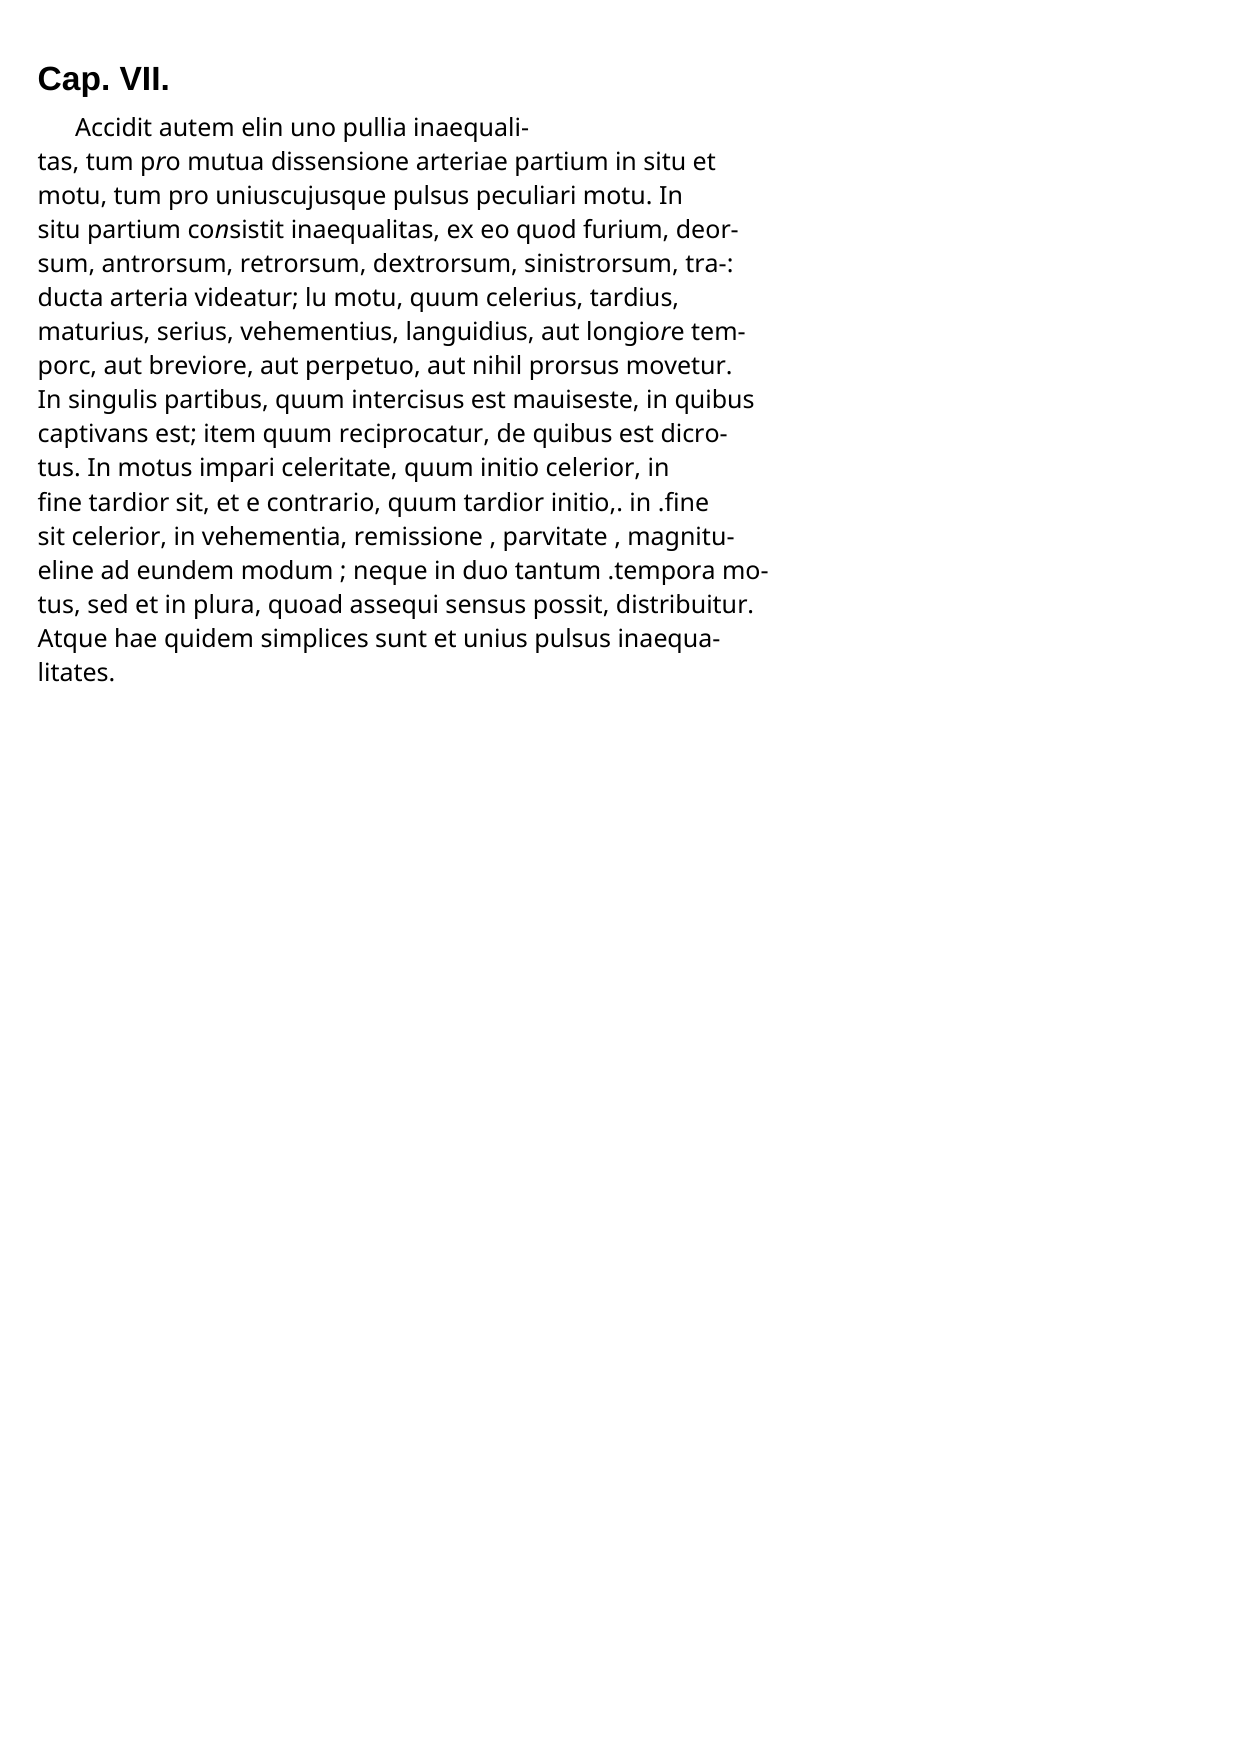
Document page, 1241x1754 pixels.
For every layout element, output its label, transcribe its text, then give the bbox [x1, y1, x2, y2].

text Accidit autem elin uno pullia inaequali- tas, tum pro mutua dissensione arteriae partium in situ et motu, tum pro uniuscujusque pulsus peculiari motu. In situ partium consistit inaequalitas, ex eo quod furium, deor- sum, antrorsum, retrorsum, dextrorsum, sinistrorsum, tra-: ducta arteria videatur; lu motu, quum celerius, tardius, maturius, serius, vehementius, languidius, aut longiore tem- porc, aut breviore, aut perpetuo, aut nihil prorsus movetur. In singulis partibus, quum intercisus est mauiseste, in quibus captivans est; item quum reciprocatur, de quibus est dicro- tus. In motus impari celeritate, quum initio celerior, in fine tardior sit, et e contrario, quum tardior initio,. in .fine sit celerior, in vehementia, remissione , parvitate , magnitu- eline ad eundem modum ; neque in duo tantum .tempora mo- tus, sed et in plura, quoad assequi sensus possit, distribuitur. Atque hae quidem simplices sunt et unius pulsus inaequa- litates. [37, 109, 1203, 688]
subtitle Cap. VII. [37, 58, 1203, 97]
